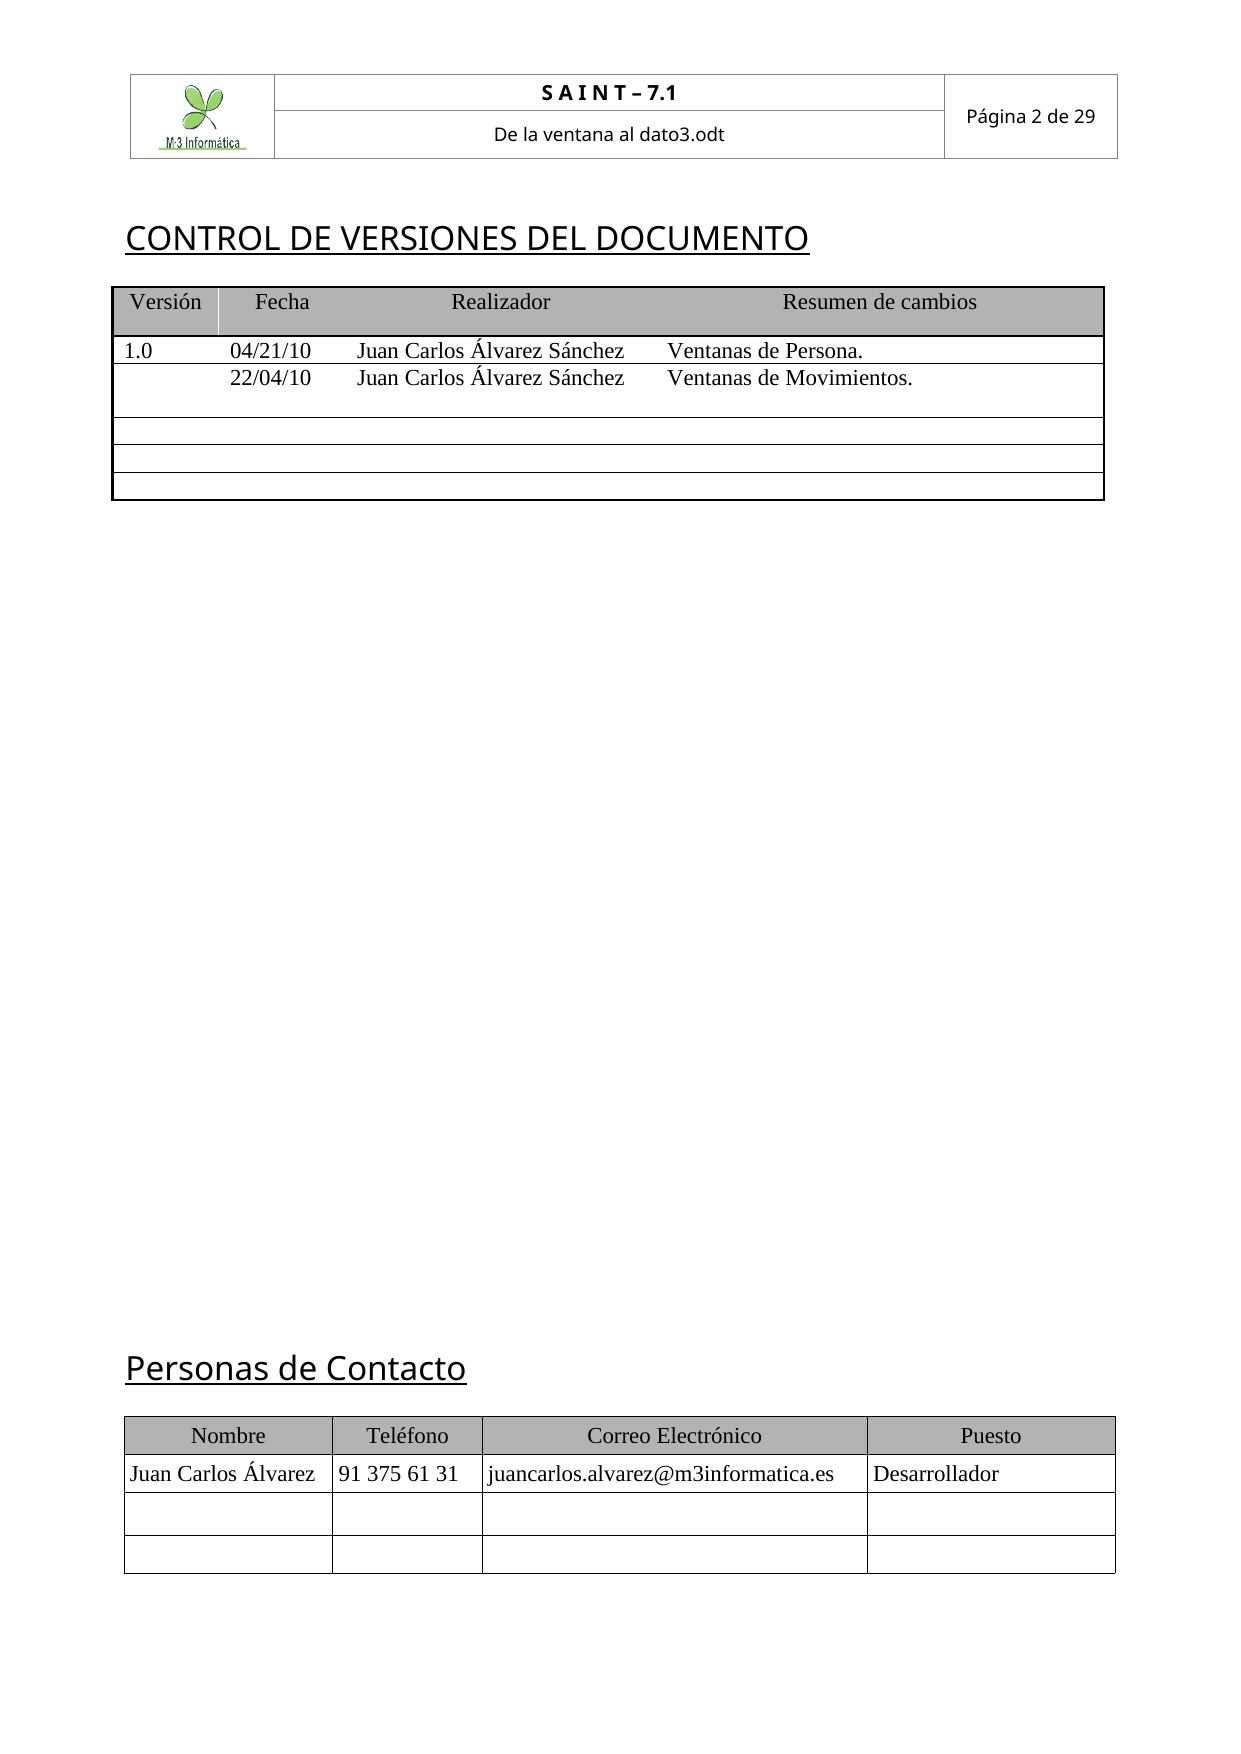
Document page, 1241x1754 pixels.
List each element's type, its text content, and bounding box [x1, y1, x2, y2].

table_header Nombre [125, 1417, 332, 1454]
table_cell [333, 1493, 482, 1535]
table_cell 22/04/10 [219, 364, 346, 417]
table_header Puesto [868, 1417, 1115, 1454]
picture [158, 83, 247, 150]
table_cell [219, 418, 346, 444]
table_cell Ventanas de Persona. [656, 337, 1103, 363]
table_cell [868, 1536, 1115, 1573]
table_cell [868, 1493, 1115, 1535]
table_cell [114, 445, 218, 472]
table_cell [219, 473, 346, 499]
table_cell [346, 473, 656, 499]
table_header Versión [114, 288, 218, 335]
table_header Fecha [219, 288, 346, 335]
table_cell [656, 473, 1103, 499]
table_cell [125, 1536, 332, 1573]
table_cell [346, 418, 656, 444]
table_header Resumen de cambios [656, 288, 1103, 335]
table_header Realizador [346, 288, 656, 335]
table_cell Desarrollador [868, 1455, 1115, 1492]
table_header Correo Electrónico [483, 1417, 867, 1454]
table_cell [656, 418, 1103, 444]
table_cell Juan Carlos Álvarez [125, 1455, 332, 1492]
table_cell Juan Carlos Álvarez Sánchez [346, 337, 656, 363]
table_header Teléfono [333, 1417, 482, 1454]
text CONTROL DE VERSIONES DEL DOCUMENTO [125, 214, 1115, 260]
table_cell [346, 445, 656, 472]
table_cell 91 375 61 31 [333, 1455, 482, 1492]
table_cell [114, 473, 218, 499]
text Personas de Contacto [125, 1344, 1115, 1390]
table_cell juancarlos.alvarez@m3informatica.es [483, 1455, 867, 1492]
table_cell Ventanas de Movimientos. [656, 364, 1103, 417]
table_cell [333, 1536, 482, 1573]
table_cell 1.0 [114, 337, 218, 363]
table_cell [114, 418, 218, 444]
table_cell [114, 364, 218, 417]
table_cell [483, 1493, 867, 1535]
table_cell Juan Carlos Álvarez Sánchez [346, 364, 656, 417]
table_cell 21/04/10 [219, 337, 346, 363]
table_cell [125, 1493, 332, 1535]
table_cell [219, 445, 346, 472]
table_cell [656, 445, 1103, 472]
table_cell [483, 1536, 867, 1573]
